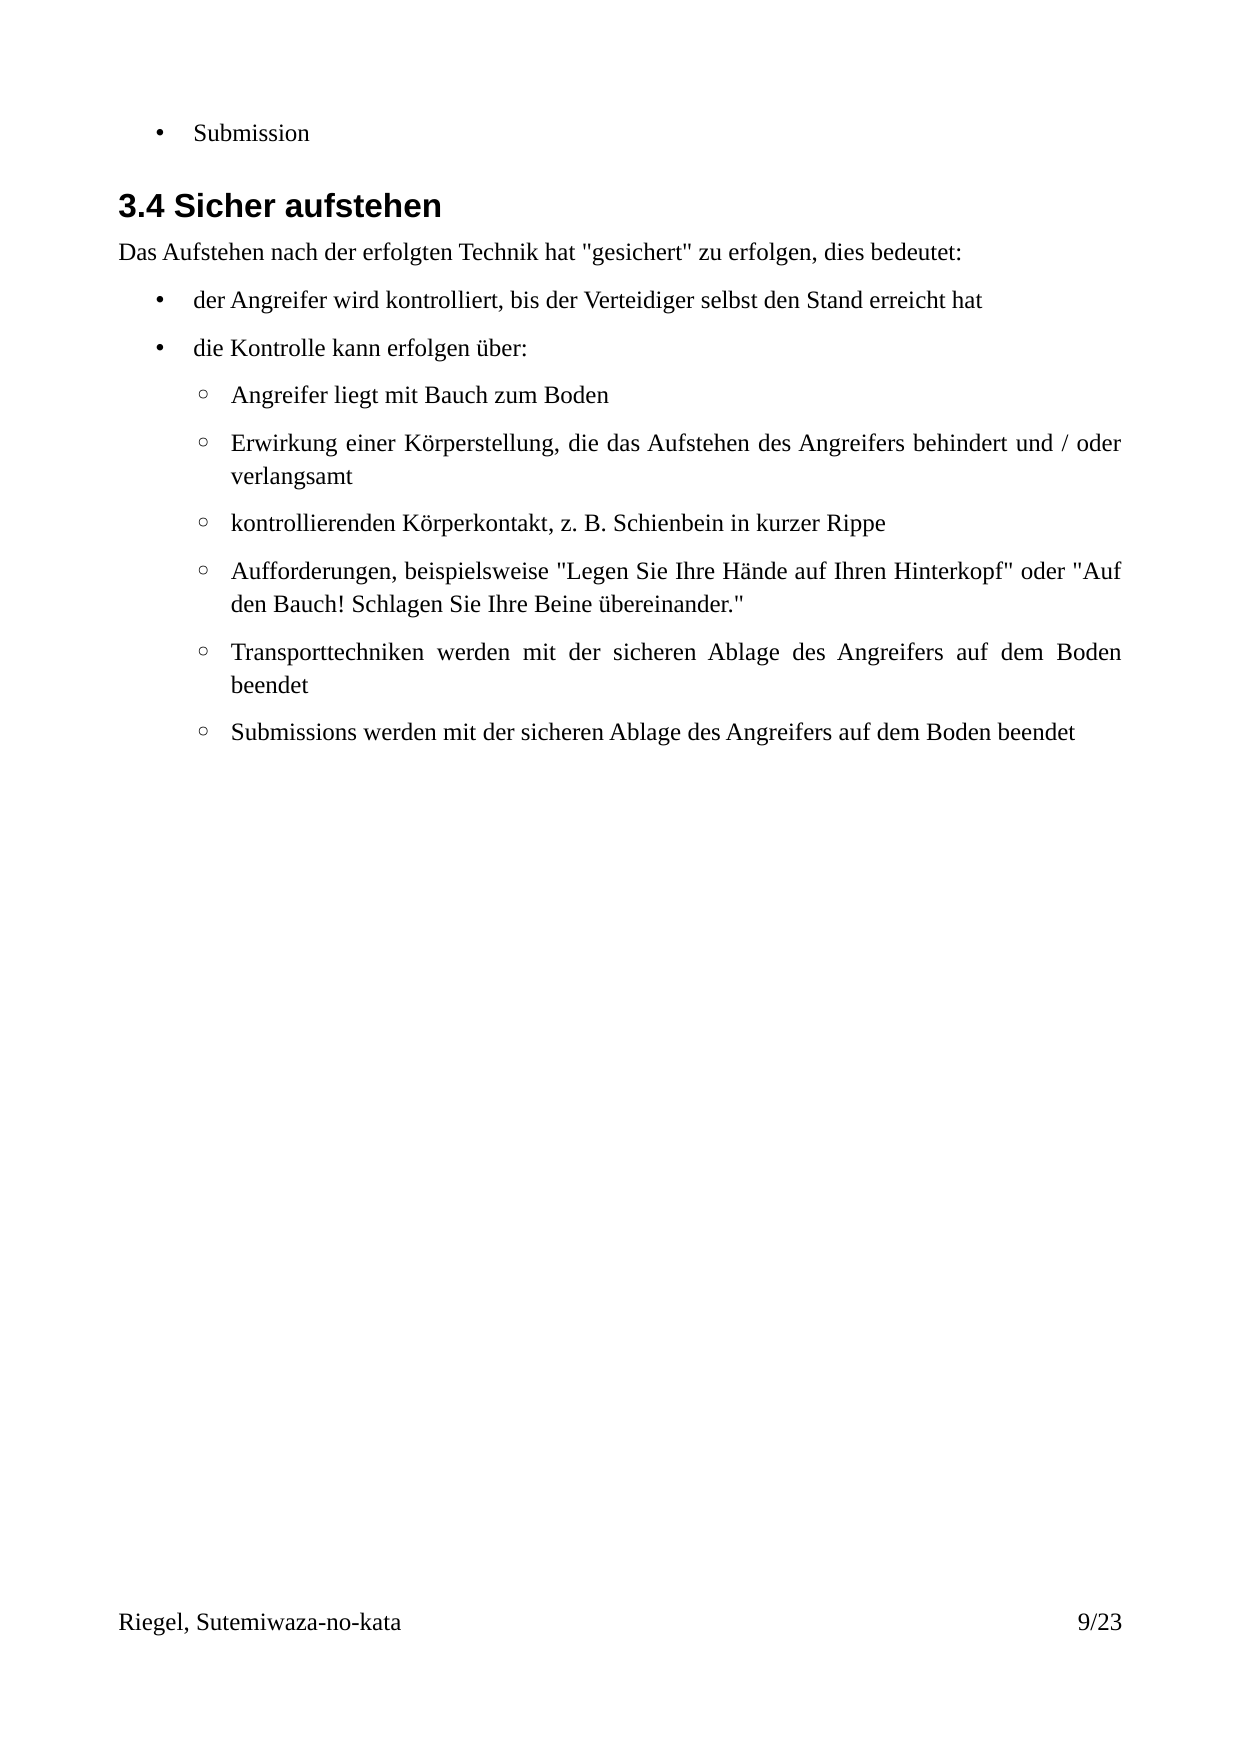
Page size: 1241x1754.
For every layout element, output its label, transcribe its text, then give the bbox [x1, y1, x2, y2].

list Aufforderungen, beispielsweise "Legen Sie Ihre Hände auf Ihren Hinterkopf" oder "Auf den Bauch! Schlagen Sie Ihre Beine übereinander." [193, 556, 1122, 618]
list der Angreifer wird kontrolliert, bis der Verteidiger selbst den Stand erreicht hat [156, 285, 1122, 314]
list kontrollierenden Körperkontakt, z. B. Schienbein in kurzer Rippe [193, 508, 1122, 537]
list Angreifer liegt mit Bauch zum Boden [193, 380, 1122, 409]
list Submissions werden mit der sicheren Ablage des Angreifers auf dem Boden beendet [193, 717, 1122, 746]
list die Kontrolle kann erfolgen über: [156, 333, 1122, 361]
subtitle 3.4 Sicher aufstehen [118, 187, 1122, 225]
list Transporttechniken werden mit der sicheren Ablage des Angreifers auf dem Boden beendet [193, 637, 1122, 698]
text Das Aufstehen nach der erfolgten Technik hat "gesichert" zu erfolgen, dies bedeutet: [118, 237, 1122, 266]
list Erwirkung einer Körperstellung, die das Aufstehen des Angreifers behindert und / oder verlangsamt [193, 428, 1122, 490]
list Submission [156, 118, 1122, 147]
